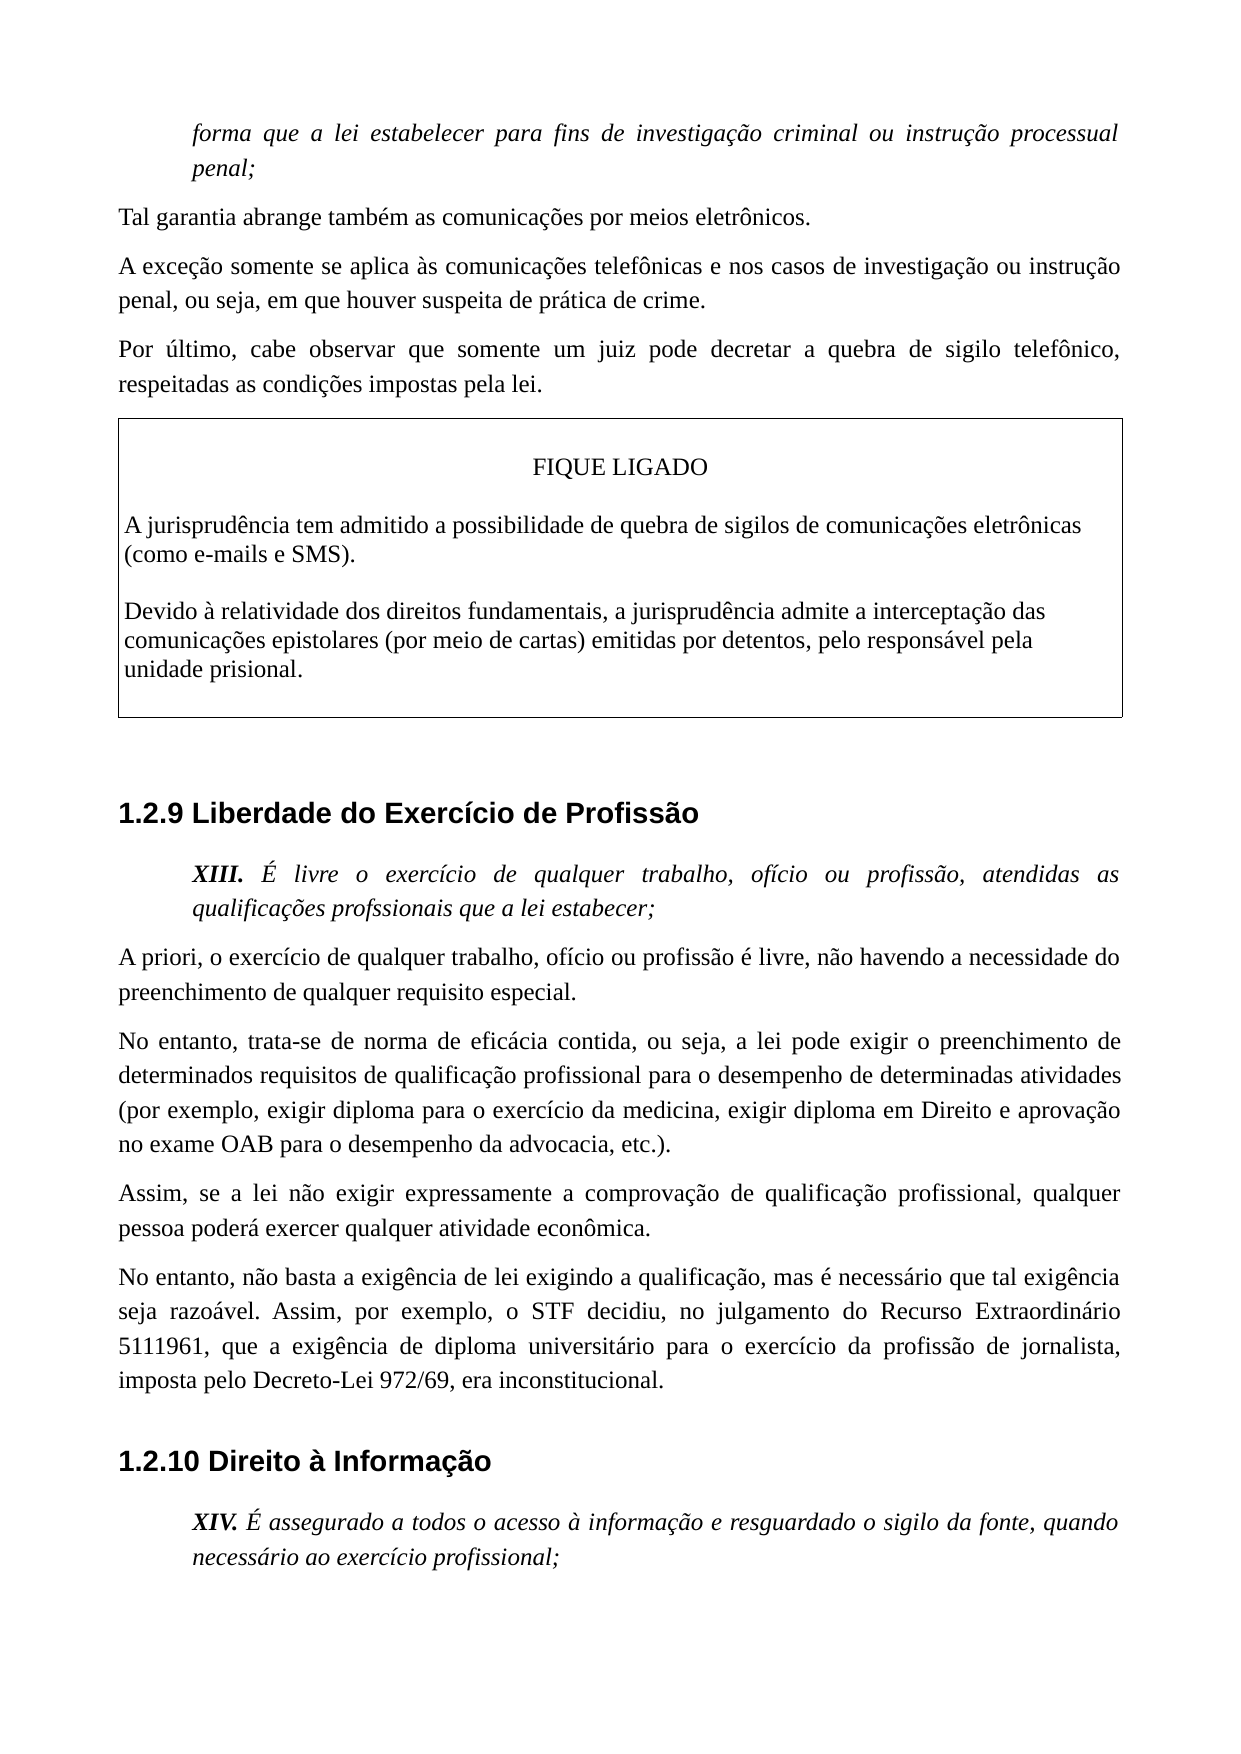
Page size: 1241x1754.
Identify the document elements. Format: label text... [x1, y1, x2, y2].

text A priori, o exercício de qualquer trabalho, ofício ou profissão é livre, não havendo a necessidade do preenchimento de qualquer requisito especial. [118, 942, 1122, 1006]
text No entanto, não basta a exigência de lei exigindo a qualificação, mas é necessário que tal exigência seja razoável. Assim, por exemplo, o STF decidiu, no julgamento do Recurso Extraordinário 5111961, que a exigência de diploma universitário para o exercício da profissão de jornalista, imposta pelo Decreto-Lei 972/69, era inconstitucional. [118, 1262, 1122, 1394]
text XIV. É assegurado a todos o acesso à informação e resguardado o sigilo da fonte, quando necessário ao exercício profissional; [192, 1507, 1122, 1570]
text Assim, se a lei não exigir expressamente a comprovação de qualificação profissional, qualquer pessoa poderá exercer qualquer atividade econômica. [118, 1178, 1122, 1242]
text forma que a lei estabelecer para fins de investigação criminal ou instrução processual penal; [192, 118, 1122, 181]
text XIII. É livre o exercício de qualquer trabalho, ofício ou profissão, atendidas as qualificações profssionais que a lei estabecer; [192, 859, 1122, 922]
subtitle 1.2.9 Liberdade do Exercício de Profissão [118, 796, 1122, 829]
text No entanto, trata-se de norma de eficácia contida, ou seja, a lei pode exigir o preenchimento de determinados requisitos de qualificação profissional para o desempenho de determinadas atividades (por exemplo, exigir diploma para o exercício da medicina, exigir diploma em Direito e aprovação no exame OAB para o desempenho da advocacia, etc.). [118, 1026, 1122, 1158]
table_header FIQUE LIGADO A jurisprudência tem admitido a possibilidade de quebra de sigilos de comunicações eletrônicas (como e-mails e SMS). Devido à relatividade dos direitos fundamentais, a jurisprudência admite a interceptação das comunicações epistolares (por meio de cartas) emitidas por detentos, pelo responsável pela unidade prisional. [119, 419, 1122, 717]
text A exceção somente se aplica às comunicações telefônicas e nos casos de investigação ou instrução penal, ou seja, em que houver suspeita de prática de crime. [118, 251, 1122, 314]
subtitle 1.2.10 Direito à Informação [118, 1444, 1122, 1478]
text Tal garantia abrange também as comunicações por meios eletrônicos. [118, 202, 1122, 230]
text Por último, cabe observar que somente um juiz pode decretar a quebra de sigilo telefônico, respeitadas as condições impostas pela lei. [118, 334, 1122, 397]
